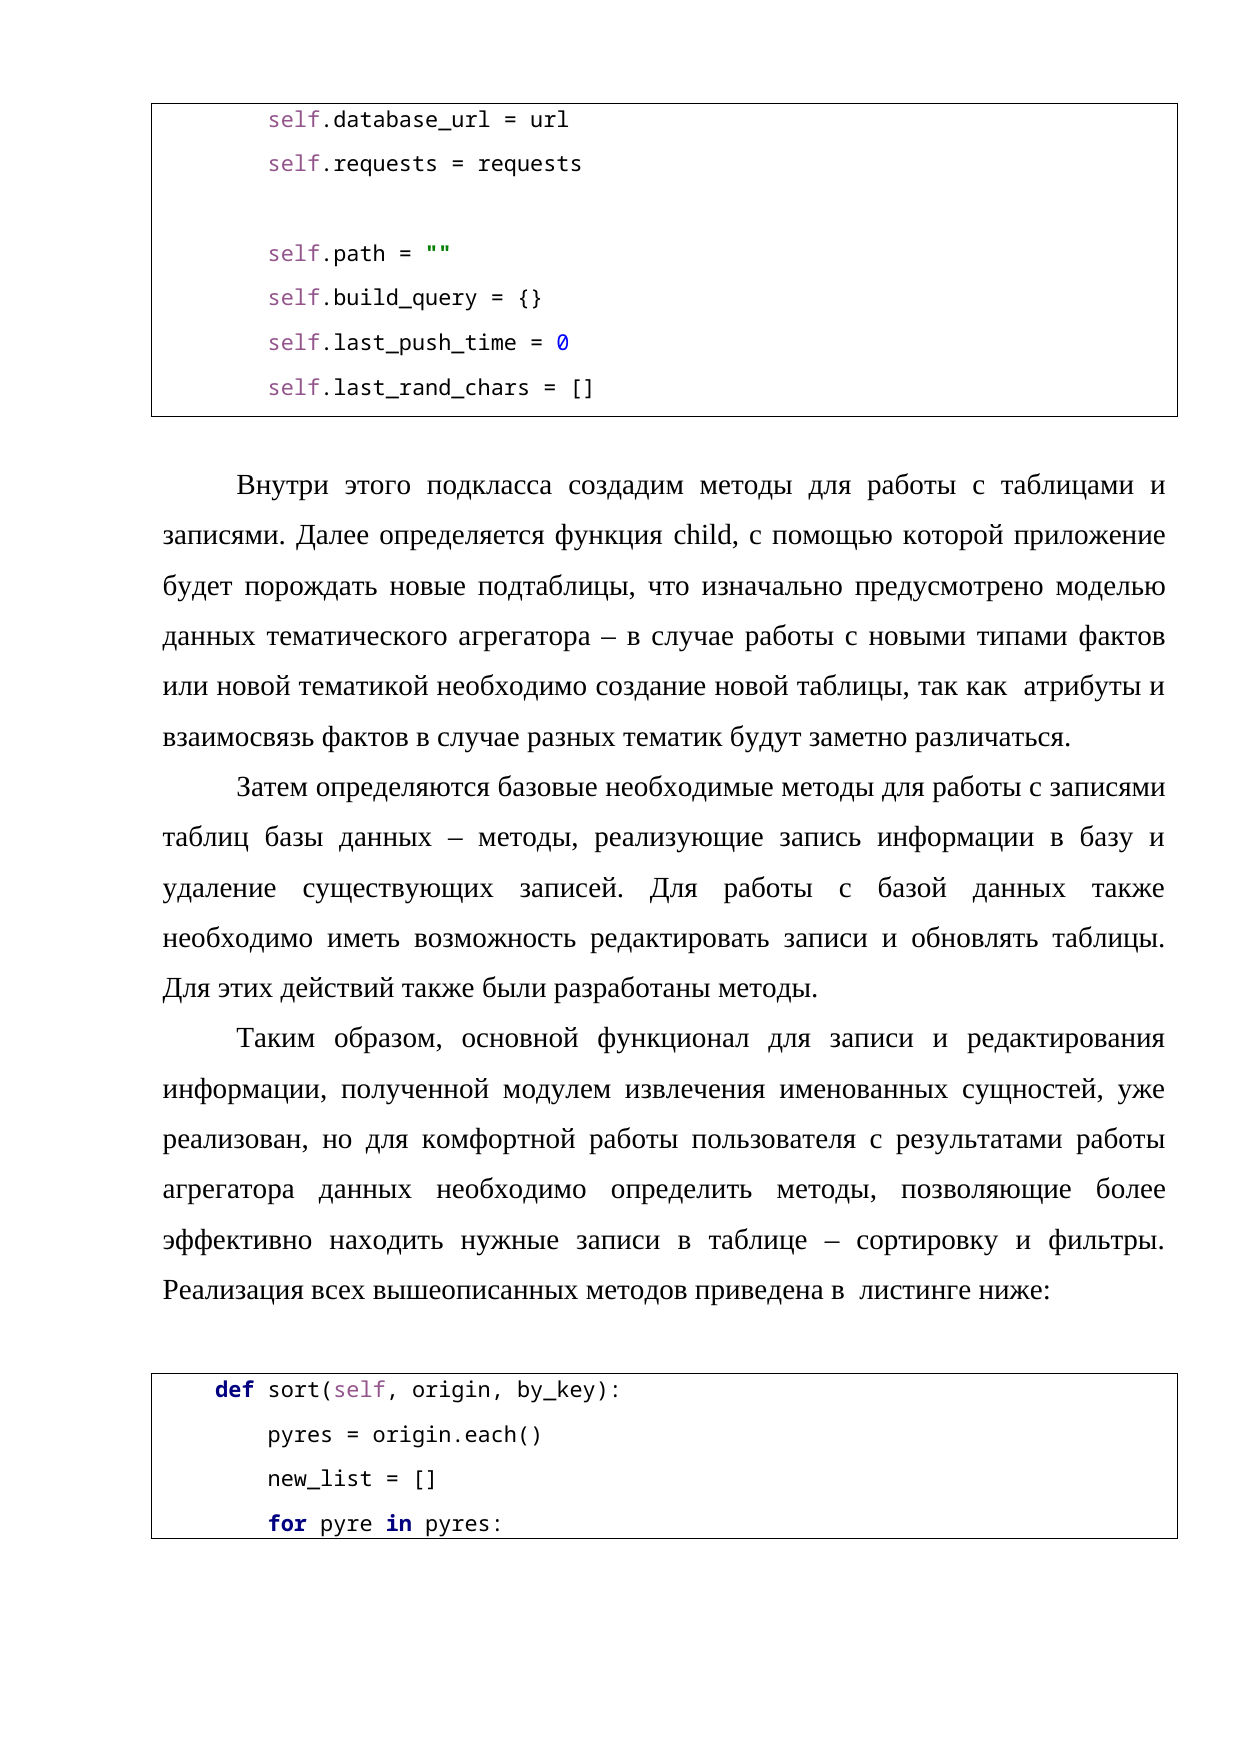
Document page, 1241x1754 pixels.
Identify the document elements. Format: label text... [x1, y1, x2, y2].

table_header class Database: def __init__(self, credentials, api_key, database_url, requests): if not database_url.endswith('/'): url = ''.join([database_url, '/']) else: url = database_url self.credentials = credentials self.api_key = api_key self.database_url = url self.requests = requests self.path = "" self.build_query = {} self.last_push_time = 0 self.last_rand_chars = [] [152, 104, 1177, 416]
text Затем определяются базовые необходимые методы для работы с записями таблиц базы данных – методы, реализующие запись информации в базу и удаление существующих записей. Для работы с базой данных также необходимо иметь возможность редактировать записи и обновлять таблицы. Для этих действий также были разработаны методы. [162, 769, 1166, 1004]
text Таким образом, основной функционал для записи и редактирования информации, полученной модулем извлечения именованных сущностей, уже реализован, но для комфортной работы пользователя с результатами работы агрегатора данных необходимо определить методы, позволяющие более эффективно находить нужные записи в таблице – сортировку и фильтры. Реализация всех вышеописанных методов приведена в листинге ниже: [162, 1021, 1166, 1306]
text Внутри этого подкласса создадим методы для работы с таблицами и записями. Далее определяется функция child, с помощью которой приложение будет порождать новые подтаблицы, что изначально предусмотрено моделью данных тематического агрегатора – в случае работы с новыми типами фактов или новой тематикой необходимо создание новой таблицы, так как атрибуты и взаимосвязь фактов в случае разных тематик будут заметно различаться. [162, 467, 1166, 752]
